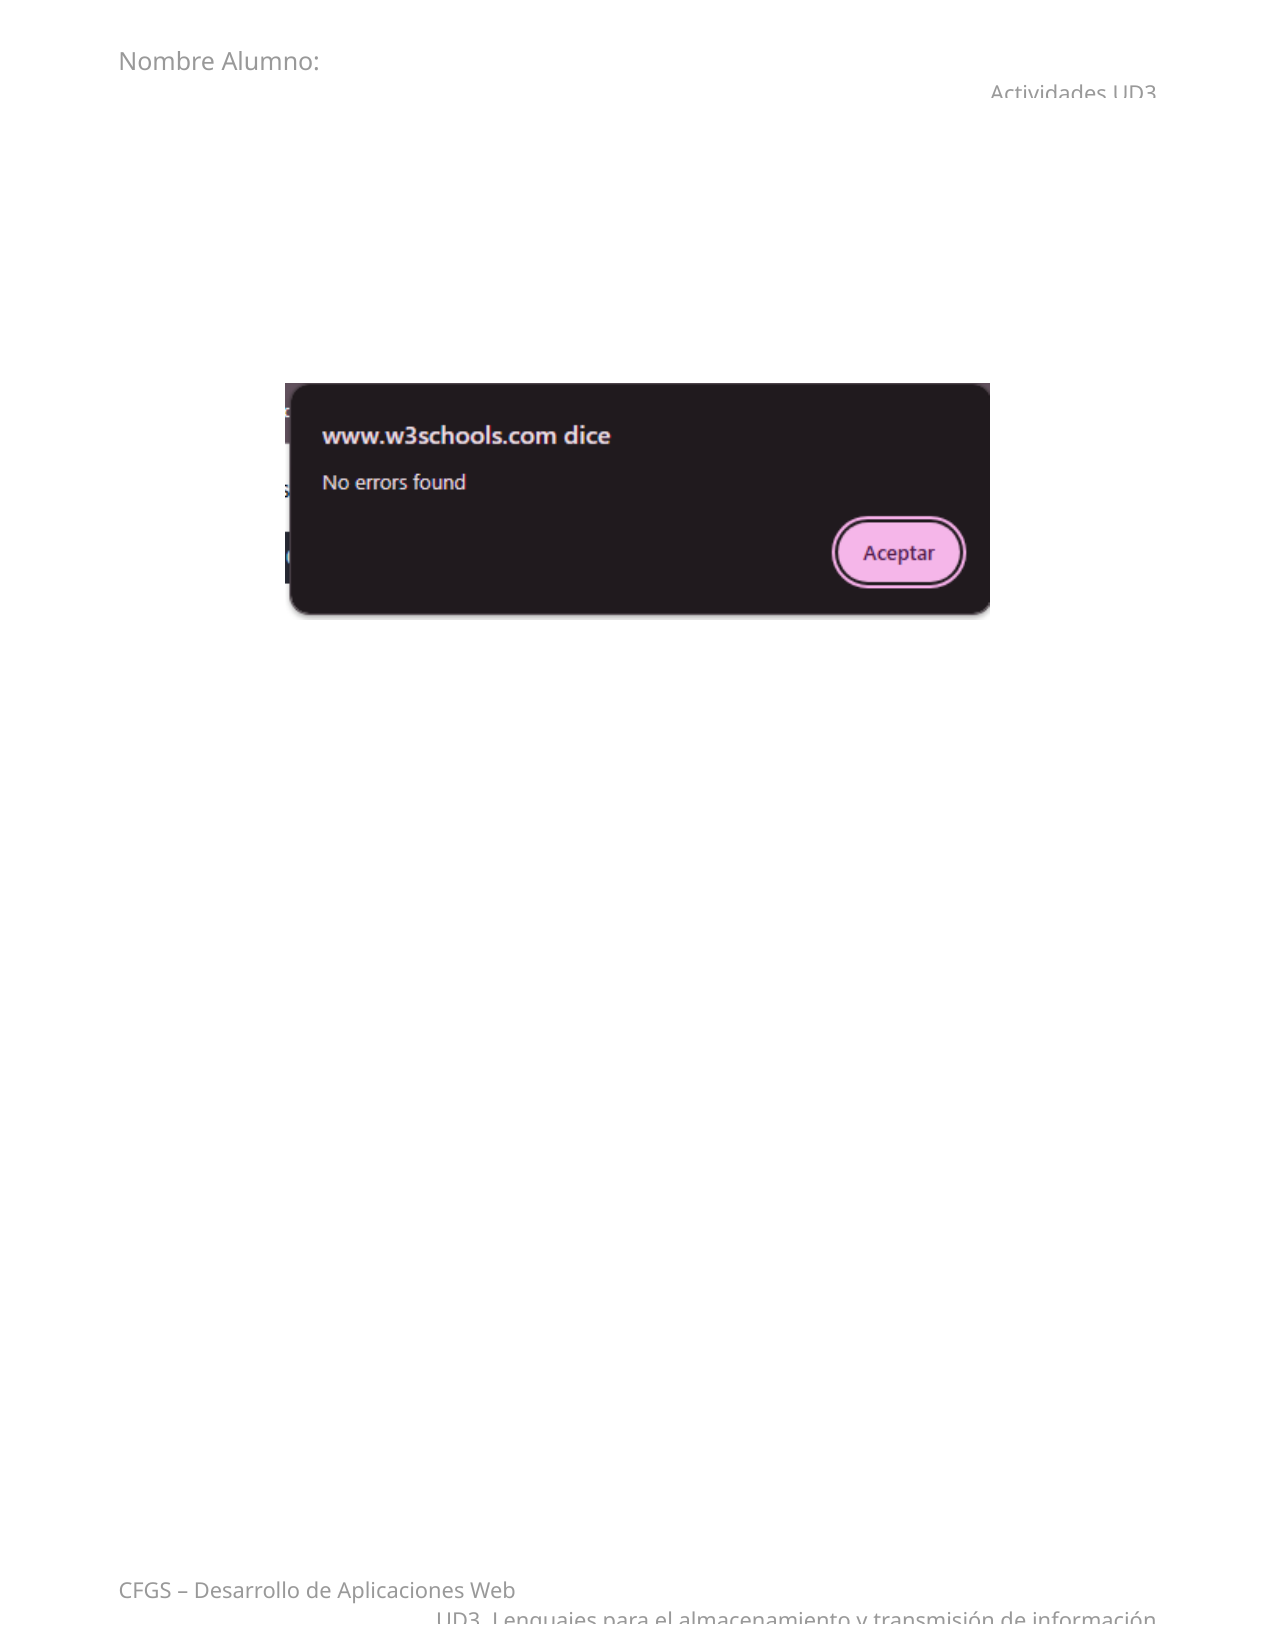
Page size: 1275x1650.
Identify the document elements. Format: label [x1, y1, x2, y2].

picture [285, 383, 990, 620]
